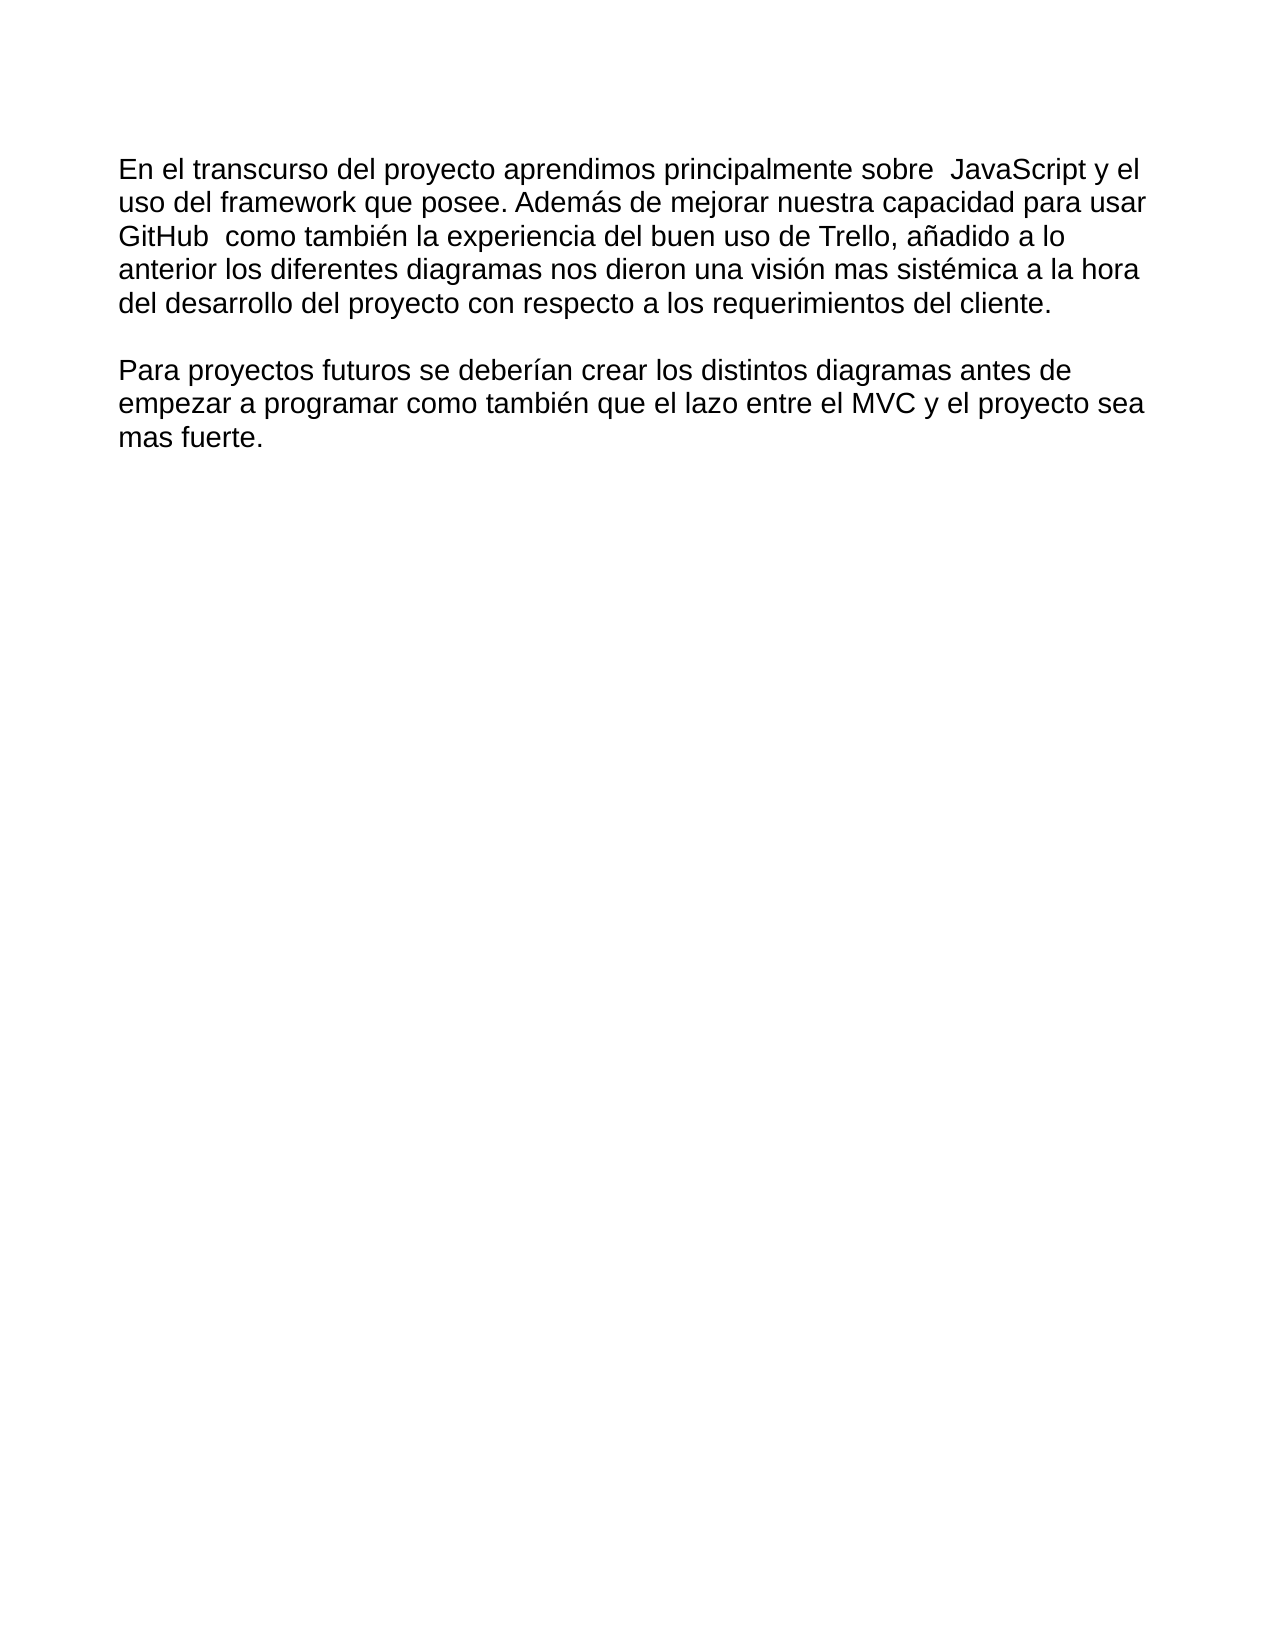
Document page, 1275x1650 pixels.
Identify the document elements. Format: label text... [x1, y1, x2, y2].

text En el transcurso del proyecto aprendimos principalmente sobre JavaScript y el uso del framework que posee. Además de mejorar nuestra capacidad para usar GitHub como también la experiencia del buen uso de Trello, añadido a lo anterior los diferentes diagramas nos dieron una visión mas sistémica a la hora del desarrollo del proyecto con respecto a los requerimientos del cliente. [118, 152, 1157, 319]
text Para proyectos futuros se deberían crear los distintos diagramas antes de empezar a programar como también que el lazo entre el MVC y el proyecto sea mas fuerte. [118, 353, 1157, 453]
